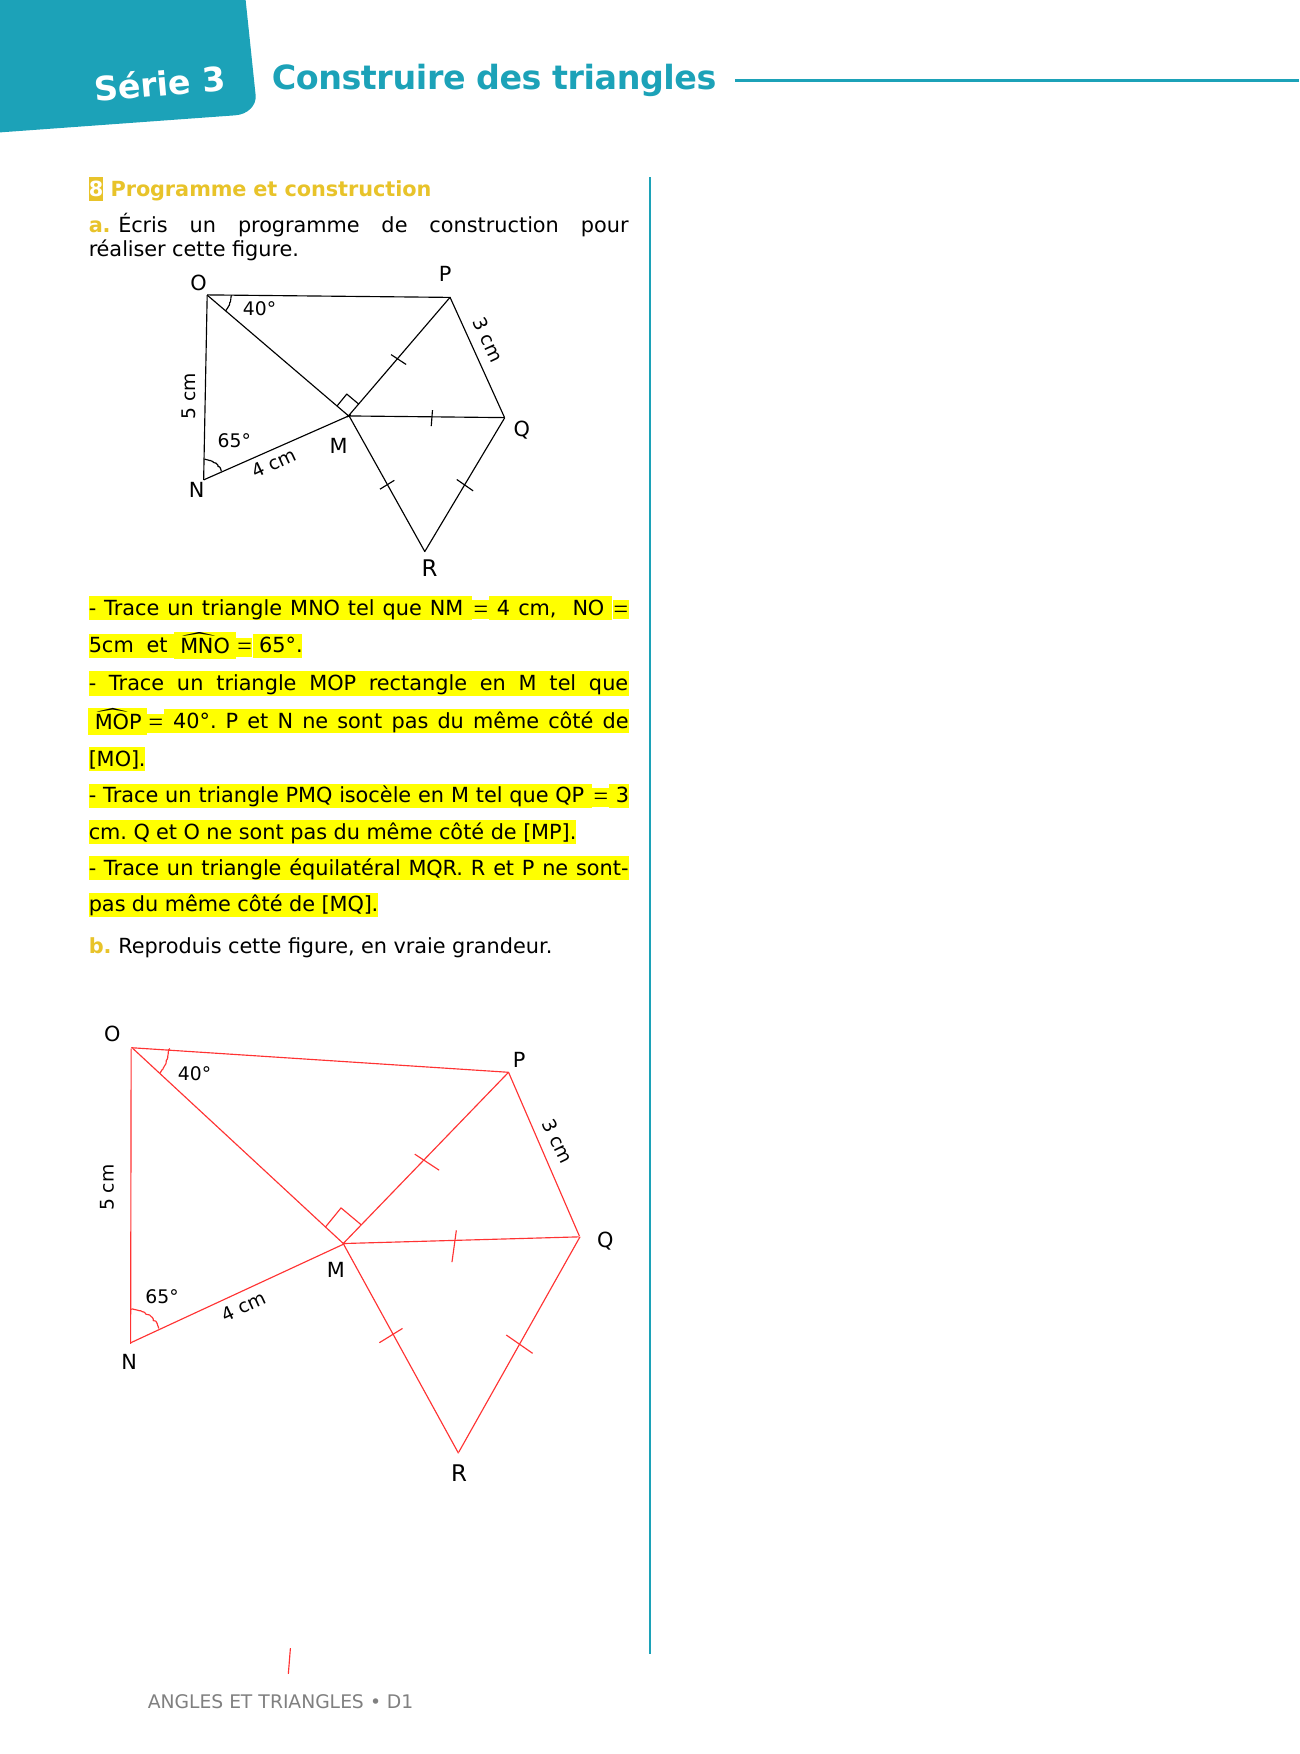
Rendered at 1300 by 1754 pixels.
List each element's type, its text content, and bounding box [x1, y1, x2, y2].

list - Trace un triangle MOP rectangle en M tel que = 40°. P et N ne sont pas du même côté de [MO]. [88, 733, 629, 771]
list Reproduis cette figure, en vraie grandeur. [88, 934, 629, 959]
list - Trace un triangle MOP rectangle en M tel que = 40°. P et N ne sont pas du même côté de [MO]. [88, 671, 629, 714]
list Écris un programme de construction pour réaliser cette figure. [88, 213, 629, 262]
list - Trace un triangle PMQ isocèle en M tel que QP = 3 cm. Q et O ne sont pas du même côté de [MP]. [88, 783, 629, 844]
subtitle Programme et construction [103, 177, 629, 201]
list - Trace un triangle équilatéral MQR. R et P ne sont- pas du même côté de [MQ]. [88, 856, 629, 917]
list - Trace un triangle MNO tel que NM = 4 cm, NO = 5cm et = 65°. [88, 596, 629, 659]
